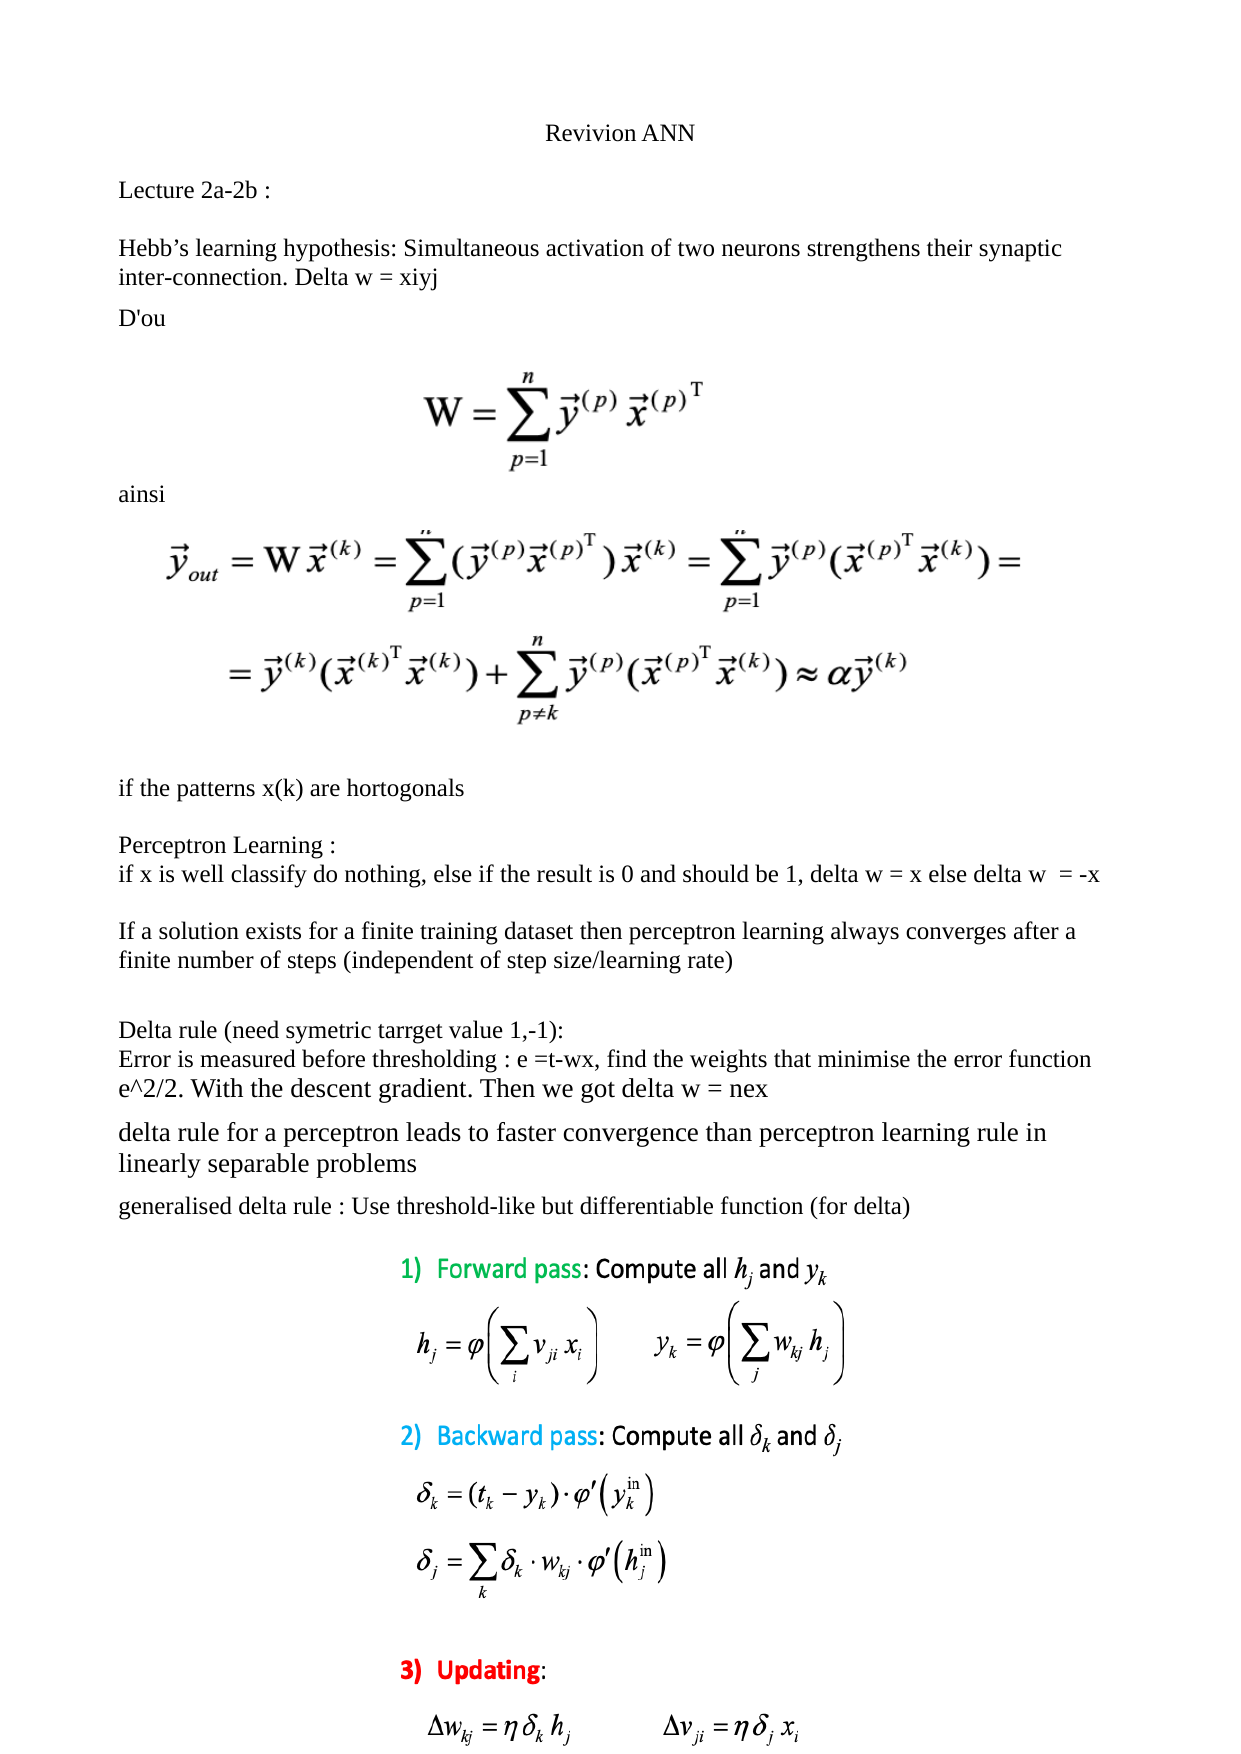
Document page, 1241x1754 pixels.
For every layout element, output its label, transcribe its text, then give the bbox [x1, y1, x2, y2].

text if x is well classify do nothing, else if the result is 0 and should be 1, delta w = x else delta w = -x [118, 859, 1122, 888]
text If a solution exists for a finite training dataset then perceptron learning always converges after a finite number of steps (independent of step size/learning rate) [118, 916, 1122, 974]
text generalised delta rule : Use threshold‐like but differentiable function (for delta) [118, 1191, 1122, 1220]
text Revivion ANN [118, 118, 1122, 147]
text D'ou [118, 303, 1122, 332]
picture [378, 1231, 852, 1754]
text delta rule for a perceptron leads to faster convergence than perceptron learning rule in linearly separable problems [118, 1116, 1122, 1178]
picture [369, 344, 736, 479]
text Delta rule (need symetric tarrget value 1,-1): [118, 1015, 1122, 1044]
text Error is measured before thresholding : e =t-wx, find the weights that minimise the error function e^2/2. With the descent gradient. Then we got delta w = nex [118, 1044, 1122, 1104]
picture [135, 530, 1055, 732]
text ainsi [118, 344, 1122, 508]
text if the patterns x(k) are hortogonals [118, 773, 1122, 801]
text Perceptron Learning : [118, 830, 1122, 859]
text Hebb’s learning hypothesis: Simultaneous activation of two neurons strengthens their synaptic inter‐connection. Delta w = xiyj [118, 233, 1122, 291]
text Lecture 2a-2b : [118, 176, 1122, 204]
